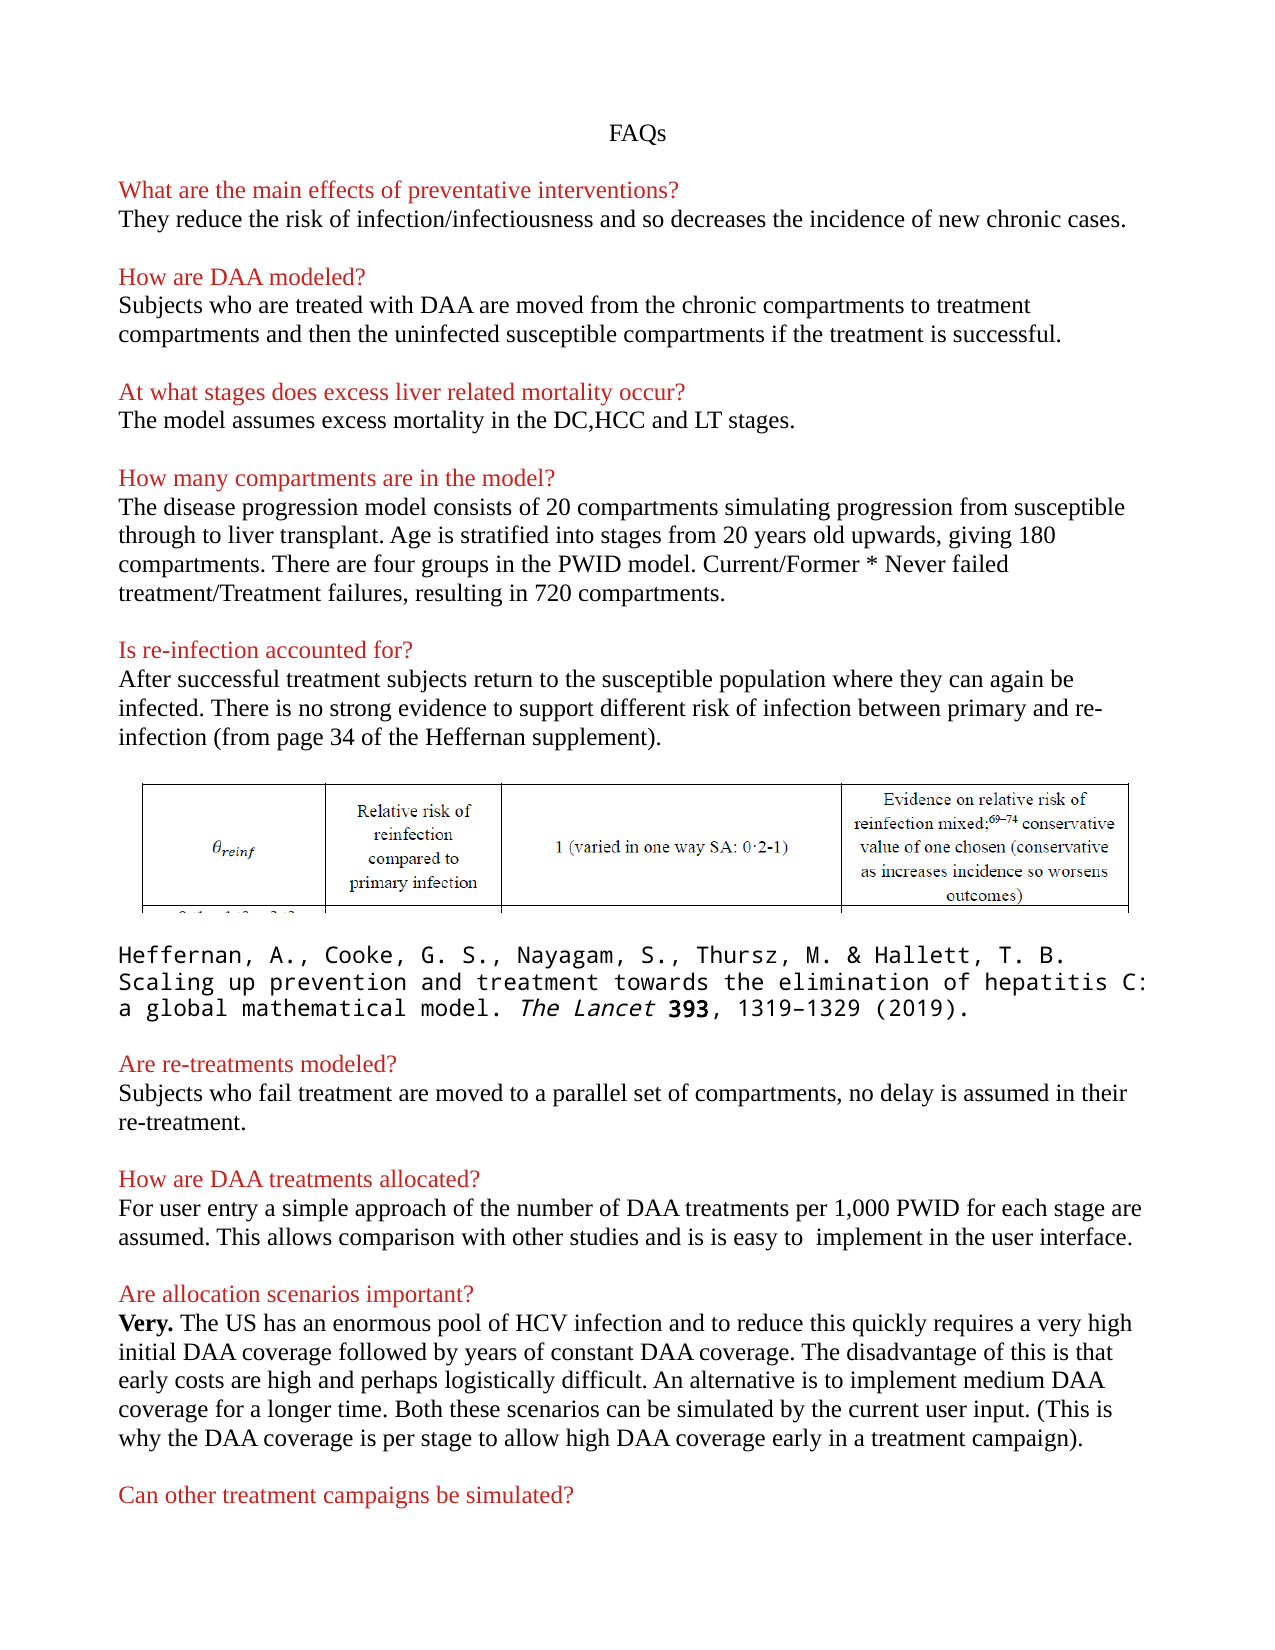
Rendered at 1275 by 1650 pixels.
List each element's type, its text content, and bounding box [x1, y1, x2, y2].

text Very. The US has an enormous pool of HCV infection and to reduce this quickly requires a very high initial DAA coverage followed by years of constant DAA coverage. The disadvantage of this is that early costs are high and perhaps logistically difficult. An alternative is to implement medium DAA coverage for a longer time. Both these scenarios can be simulated by the current user input. (This is why the DAA coverage is per stage to allow high DAA coverage early in a treatment campaign). [118, 1308, 1157, 1452]
text For user entry a simple approach of the number of DAA treatments per 1,000 PWID for each stage are assumed. This allows comparison with other studies and is is easy to implement in the user interface. [118, 1193, 1157, 1251]
text What are the main effects of preventative interventions? [118, 176, 1157, 204]
text How many compartments are in the model? [118, 463, 1157, 492]
text Can other treatment campaigns be simulated? [118, 1481, 1157, 1509]
picture [110, 757, 1149, 913]
text Is re-infection accounted for? [118, 636, 1157, 664]
text How are DAA modeled? [118, 262, 1157, 291]
text How are DAA treatments allocated? [118, 1164, 1157, 1193]
text Heffernan, A., Cooke, G. S., Nayagam, S., Thursz, M. & Hallett, T. B. Scaling up prevention and treatment towards the elimination of hepatitis C: a global mathematical model. The Lancet 393, 1319–1329 (2019). [118, 942, 1157, 1022]
text The model assumes excess mortality in the DC,HCC and LT stages. [118, 406, 1157, 434]
text FAQs [118, 118, 1157, 147]
text Subjects who fail treatment are moved to a parallel set of compartments, no delay is assumed in their re-treatment. [118, 1078, 1157, 1136]
text At what stages does excess liver related mortality occur? [118, 377, 1157, 406]
text The disease progression model consists of 20 compartments simulating progression from susceptible through to liver transplant. Age is stratified into stages from 20 years old upwards, giving 180 compartments. There are four groups in the PWID model. Current/Former * Never failed treatment/Treatment failures, resulting in 720 compartments. [118, 492, 1157, 607]
text Are re-treatments modeled? [118, 1049, 1157, 1078]
text After successful treatment subjects return to the susceptible population where they can again be infected. There is no strong evidence to support different risk of infection between primary and re-infection (from page 34 of the Heffernan supplement). [118, 664, 1157, 751]
text Are allocation scenarios important? [118, 1279, 1157, 1308]
text They reduce the risk of infection/infectiousness and so decreases the incidence of new chronic cases. [118, 204, 1157, 233]
text Subjects who are treated with DAA are moved from the chronic compartments to treatment compartments and then the uninfected susceptible compartments if the treatment is successful. [118, 291, 1157, 348]
